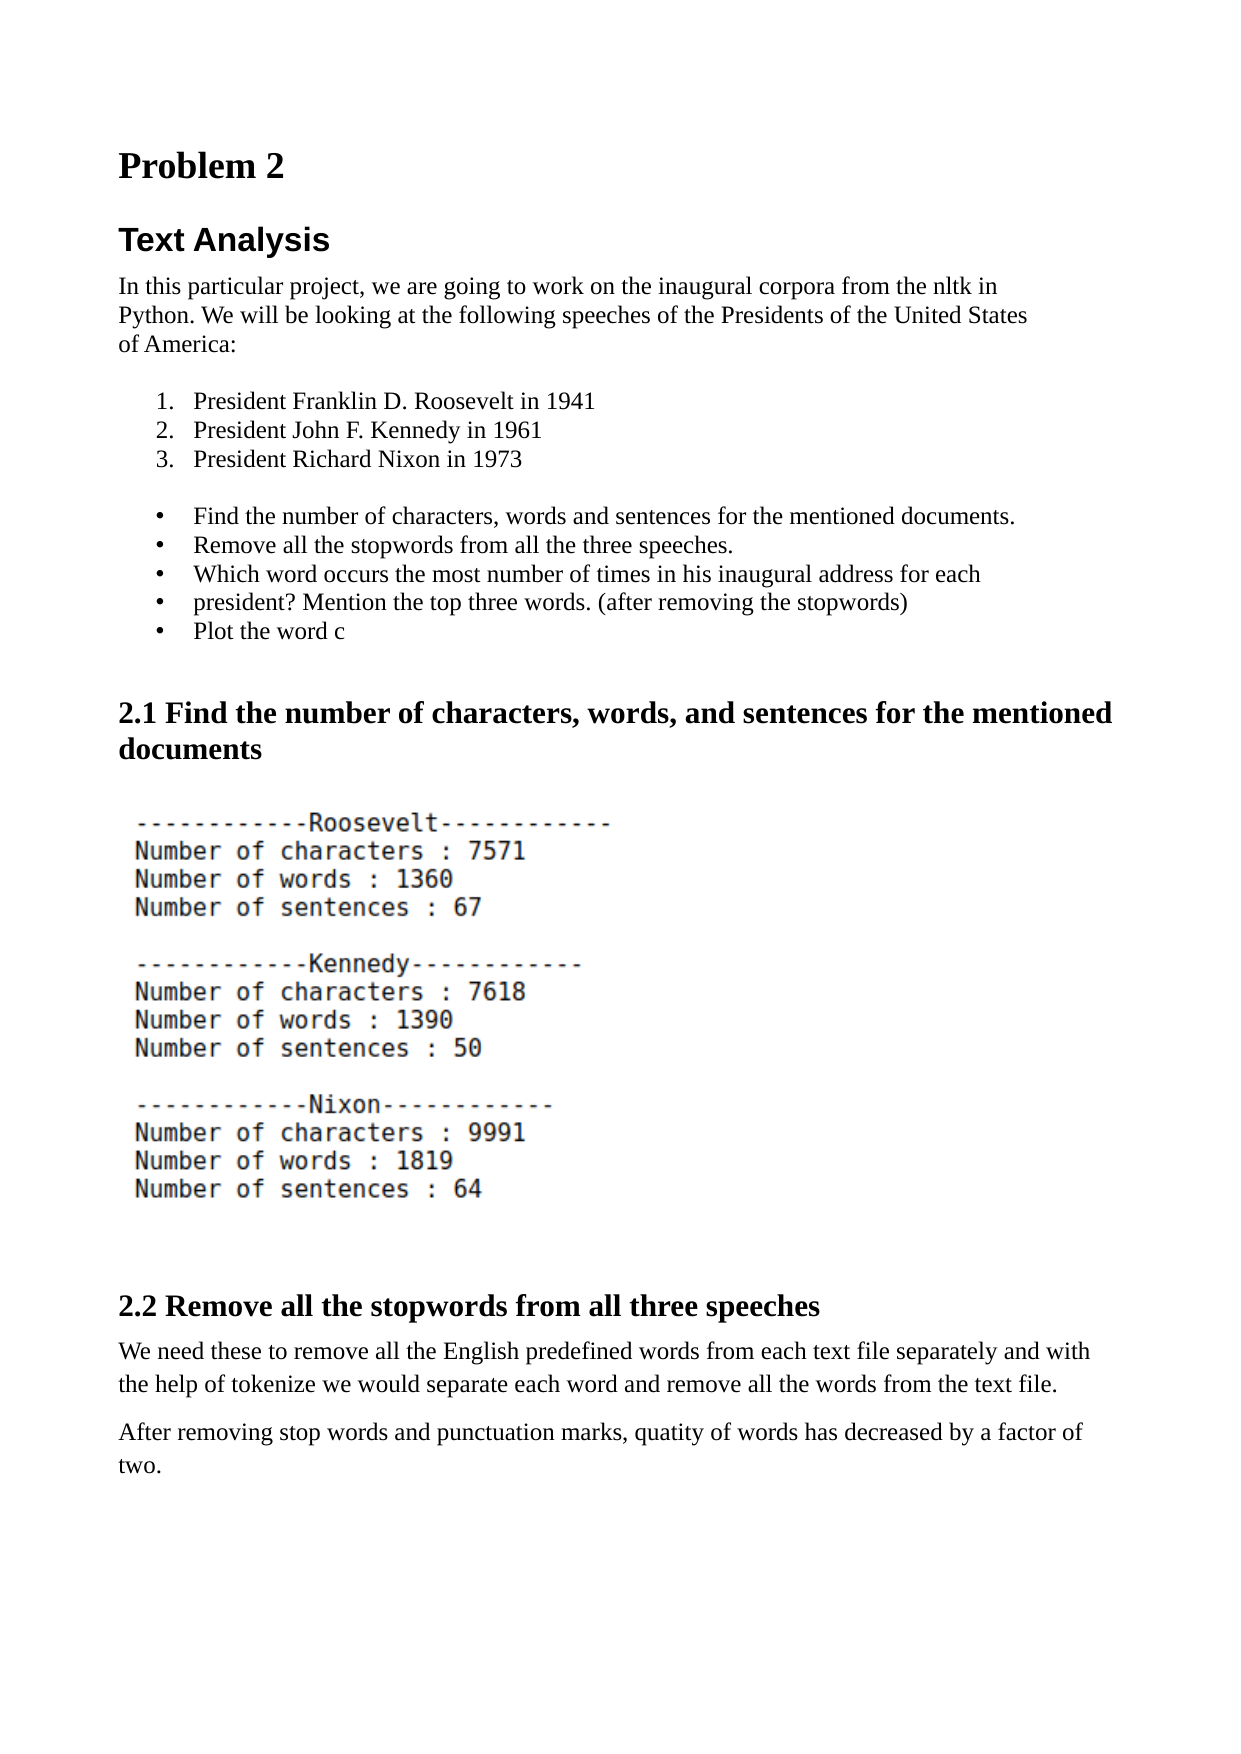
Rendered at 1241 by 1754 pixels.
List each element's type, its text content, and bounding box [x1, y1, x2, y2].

subtitle Problem 2 [118, 143, 1122, 187]
list President Franklin D. Roosevelt in 1941 [156, 386, 1122, 415]
list Plot the word c [156, 616, 1122, 645]
text In this particular project, we are going to work on the inaugural corpora from the nltk in [118, 271, 1122, 300]
text Python. We will be looking at the following speeches of the Presidents of the United States [118, 300, 1122, 329]
list president? Mention the top three words. (after removing the stopwords) [156, 587, 1122, 616]
subtitle Text Analysis [118, 220, 1122, 259]
picture [115, 802, 639, 1215]
subtitle 2.2 Remove all the stopwords from all three speeches [118, 1288, 1122, 1323]
list Find the number of characters, words and sentences for the mentioned documents. [156, 501, 1122, 530]
list President Richard Nixon in 1973 [156, 444, 1122, 472]
text We need these to remove all the English predefined words from each text file separately and with the help of tokenize we would separate each word and remove all the words from the text file. [118, 1336, 1122, 1398]
list Remove all the stopwords from all the three speeches. [156, 530, 1122, 559]
text After removing stop words and punctuation marks, quatity of words has decreased by a factor of two. [118, 1417, 1122, 1478]
subtitle 2.1 Find the number of characters, words, and sentences for the mentioned documents [118, 694, 1122, 766]
list Which word occurs the most number of times in his inaugural address for each [156, 559, 1122, 587]
text of America: [118, 329, 1122, 357]
list President John F. Kennedy in 1961 [156, 415, 1122, 444]
